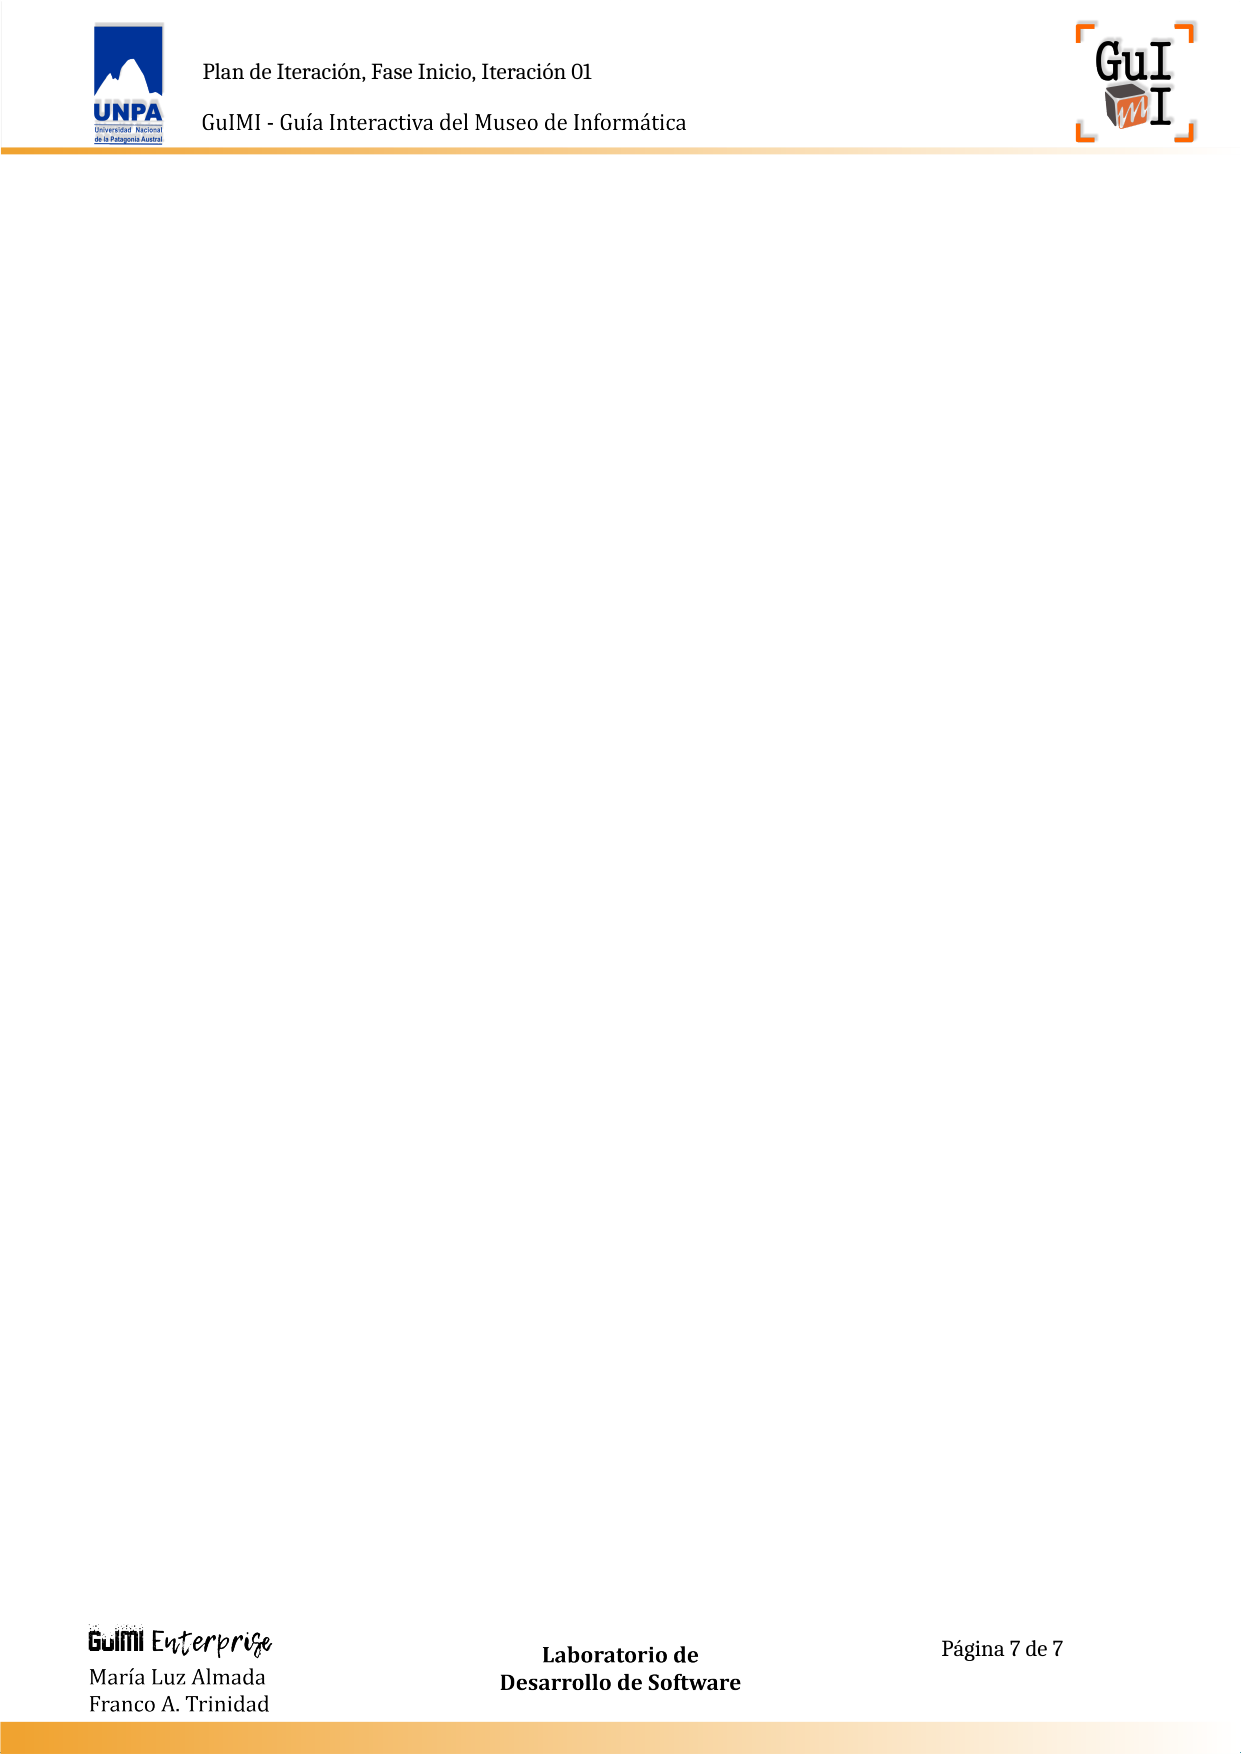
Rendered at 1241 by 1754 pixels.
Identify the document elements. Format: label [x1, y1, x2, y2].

picture [0, 1613, 1241, 1754]
picture [0, 0, 1241, 155]
